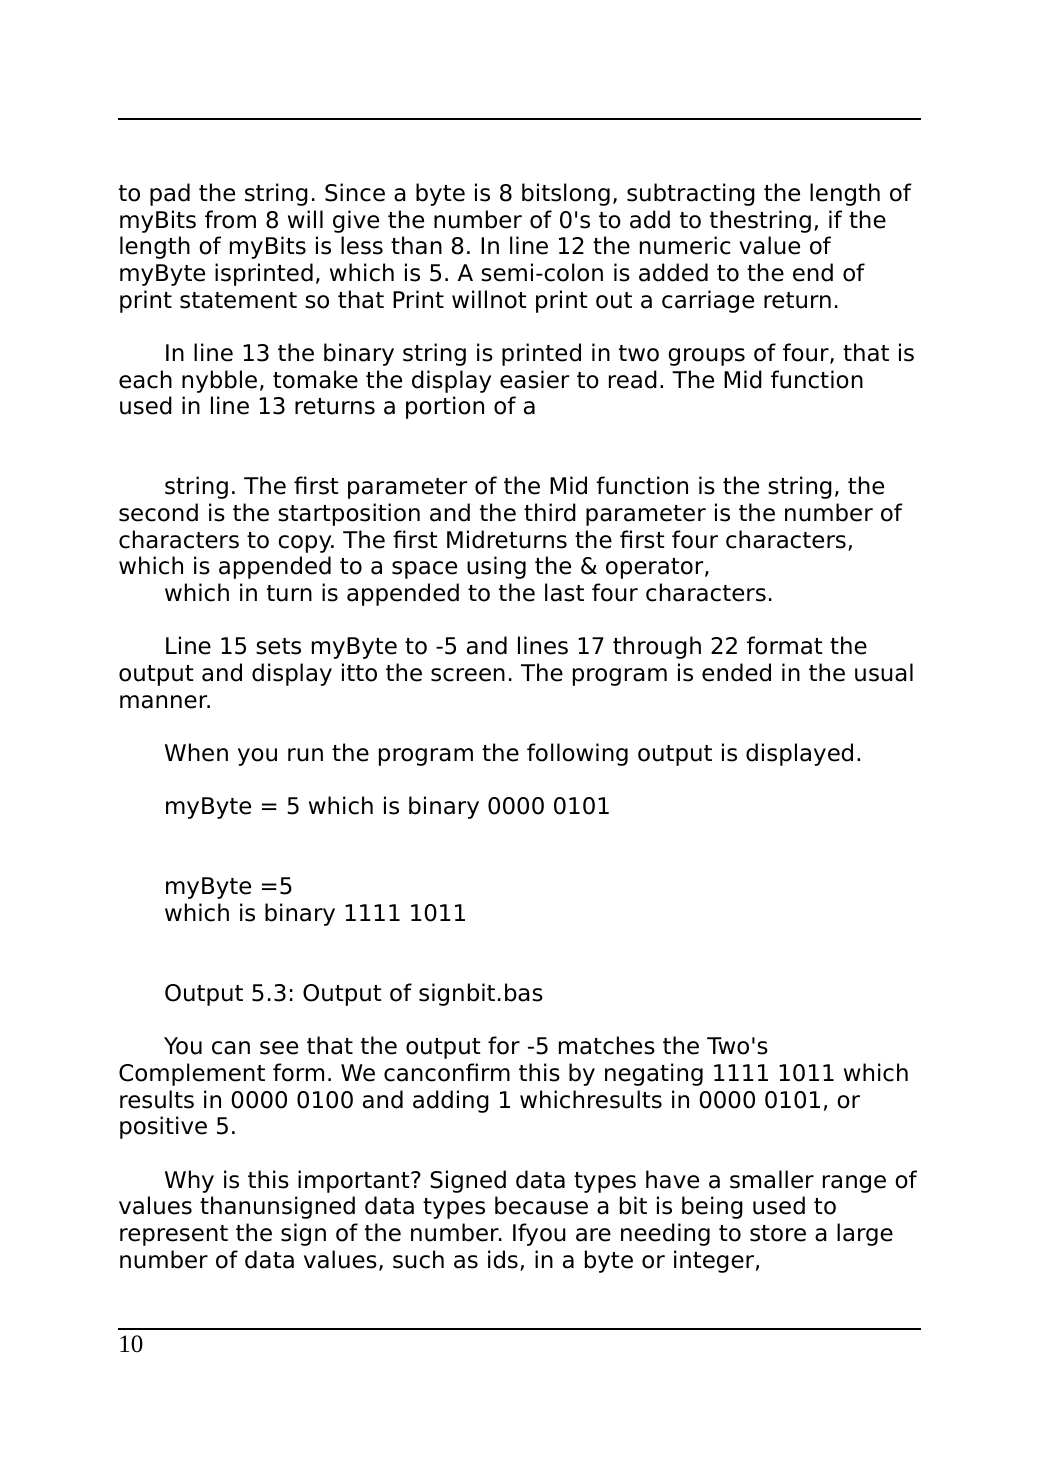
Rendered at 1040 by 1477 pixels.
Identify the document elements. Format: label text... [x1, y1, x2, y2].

text string. The first parameter of the Mid function is the string, the second is the startposition and the third parameter is the number of characters to copy. The first Midreturns the first four characters, which is appended to a space using the & operator, [118, 473, 921, 580]
text In line 13 the binary string is printed in two groups of four, that is each nybble, tomake the display easier to read. The Mid function used in line 13 returns a portion of a [118, 340, 921, 420]
text which in turn is appended to the last four characters. [118, 580, 921, 607]
text myByte = 5 which is binary 0000 0101 [118, 793, 921, 820]
text Output 5.3: Output of signbit.bas [118, 980, 921, 1007]
text to pad the string. Since a byte is 8 bitslong, subtracting the length of myBits from 8 will give the number of 0's to add to thestring, if the length of myBits is less than 8. In line 12 the numeric value of myByte isprinted, which is 5. A semi-colon is added to the end of print statement so that Print willnot print out a carriage return. [118, 180, 921, 313]
text When you run the program the following output is displayed. [118, 740, 921, 767]
text which is binary 1111 1011 [118, 900, 921, 927]
text Line 15 sets myByte to -5 and lines 17 through 22 format the output and display itto the screen. The program is ended in the usual manner. [118, 633, 921, 713]
text You can see that the output for -5 matches the Two's Complement form. We canconfirm this by negating 1111 1011 which results in 0000 0100 and adding 1 whichresults in 0000 0101, or positive 5. [118, 1033, 921, 1140]
text Why is this important? Signed data types have a smaller range of values thanunsigned data types because a bit is being used to represent the sign of the number. Ifyou are needing to store a large number of data values, such as ids, in a byte or integer, [118, 1167, 921, 1273]
text myByte =5 [118, 873, 921, 900]
